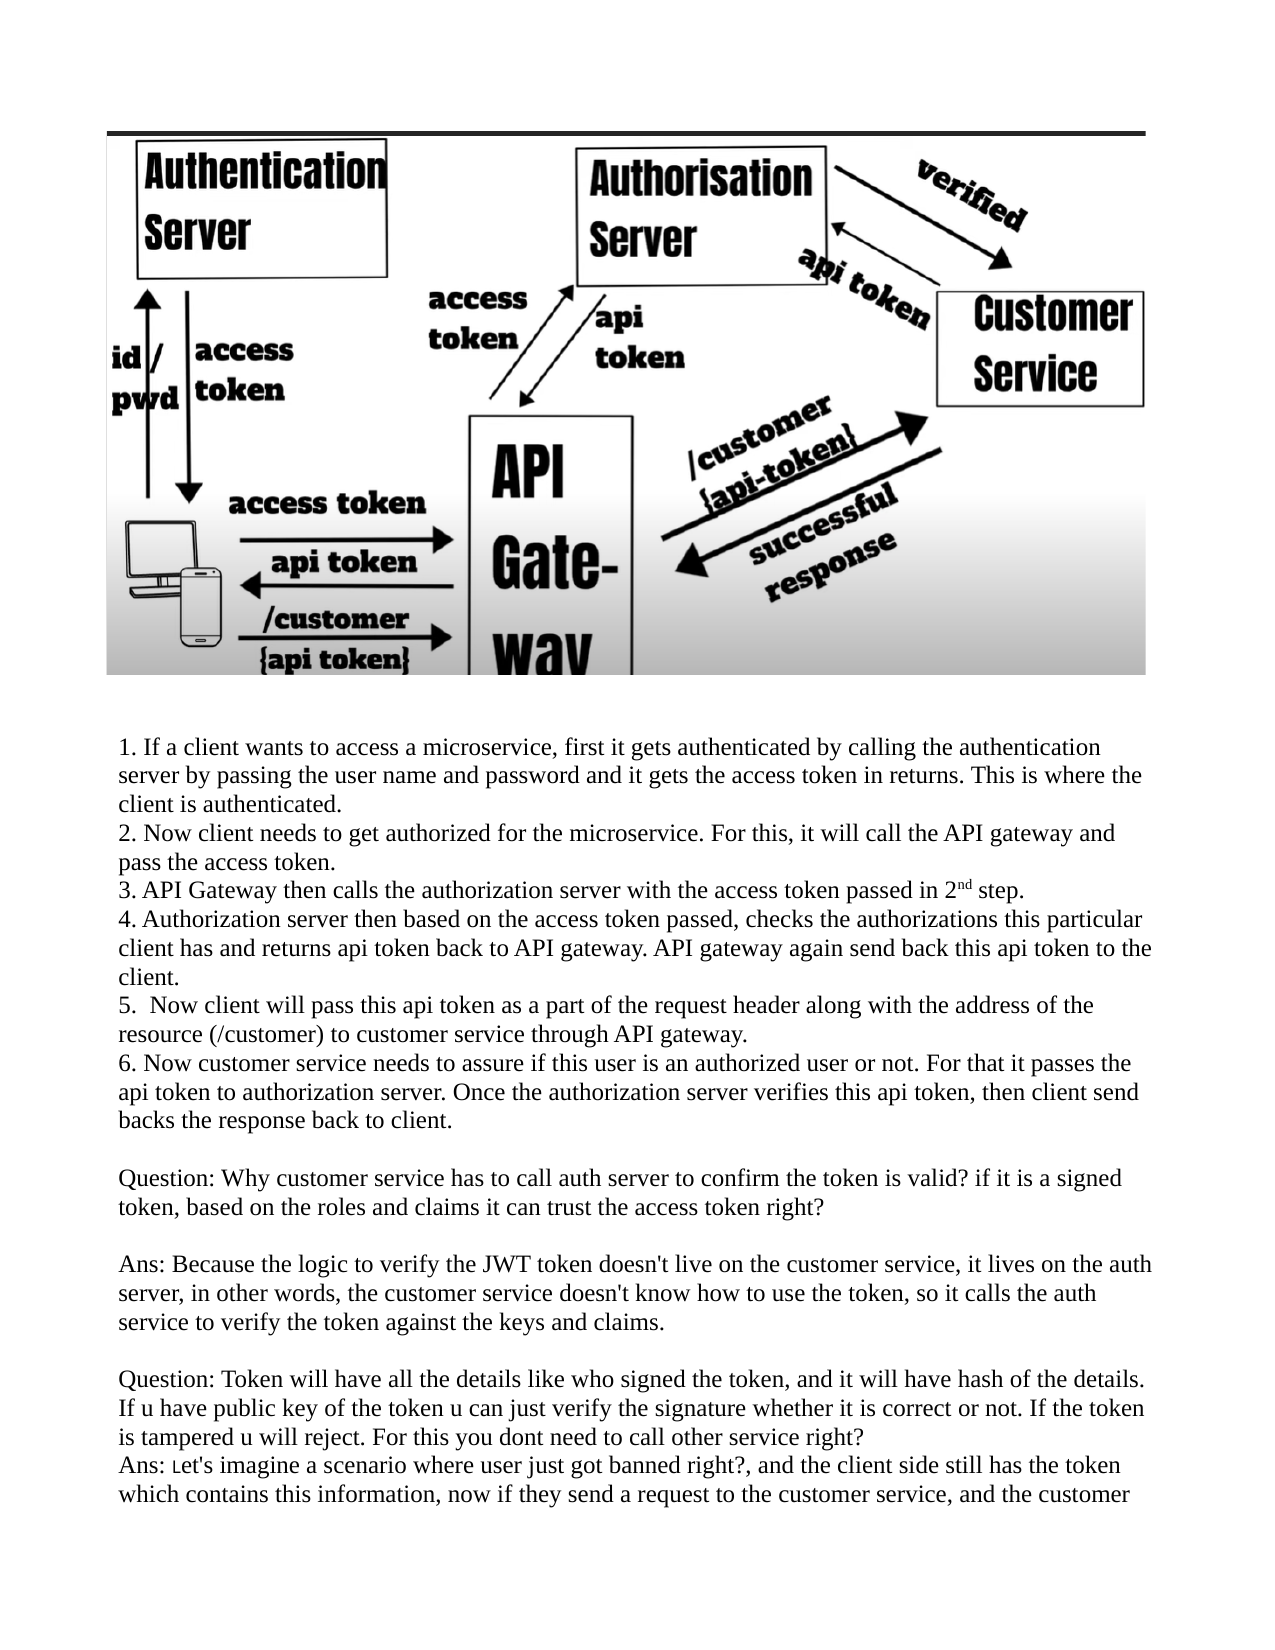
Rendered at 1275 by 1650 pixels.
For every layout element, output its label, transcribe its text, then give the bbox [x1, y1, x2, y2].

text Question: Why customer service has to call auth server to confirm the token is valid? if it is a signed token, based on the roles and claims it can trust the access token right? [118, 1163, 1157, 1221]
text Question: Token will have all the details like who signed the token, and it will have hash of the details. If u have public key of the token u can just verify the signature whether it is correct or not. If the token is tampered u will reject. For this you dont need to call other service right? [118, 1364, 1157, 1451]
text Ans: Let's imagine a scenario where user just got banned right?, and the client side still has the token which contains this information, now if they send a request to the customer service, and the customer [118, 1451, 1157, 1508]
text 4. Authorization server then based on the access token passed, checks the authorizations this particular client has and returns api token back to API gateway. API gateway again send back this api token to the client. [118, 904, 1157, 991]
text 2. Now client needs to get authorized for the microservice. For this, it will call the API gateway and pass the access token. [118, 818, 1157, 876]
text 3. API Gateway then calls the authorization server with the access token passed in 2nd step. [118, 876, 1157, 904]
text Ans: Because the logic to verify the JWT token doesn't live on the customer service, it lives on the auth server, in other words, the customer service doesn't know how to use the token, so it calls the auth service to verify the token against the keys and claims. [118, 1249, 1157, 1336]
text 6. Now customer service needs to assure if this user is an authorized user or not. For that it passes the api token to authorization server. Once the authorization server verifies this api token, then client send backs the response back to client. [118, 1048, 1157, 1134]
text 5. Now client will pass this api token as a part of the request header along with the address of the resource (/customer) to customer service through API gateway. [118, 991, 1157, 1048]
text 1. If a client wants to access a microservice, first it gets authenticated by calling the authentication server by passing the user name and password and it gets the access token in returns. This is where the client is authenticated. [118, 732, 1157, 818]
picture [106, 131, 1146, 675]
